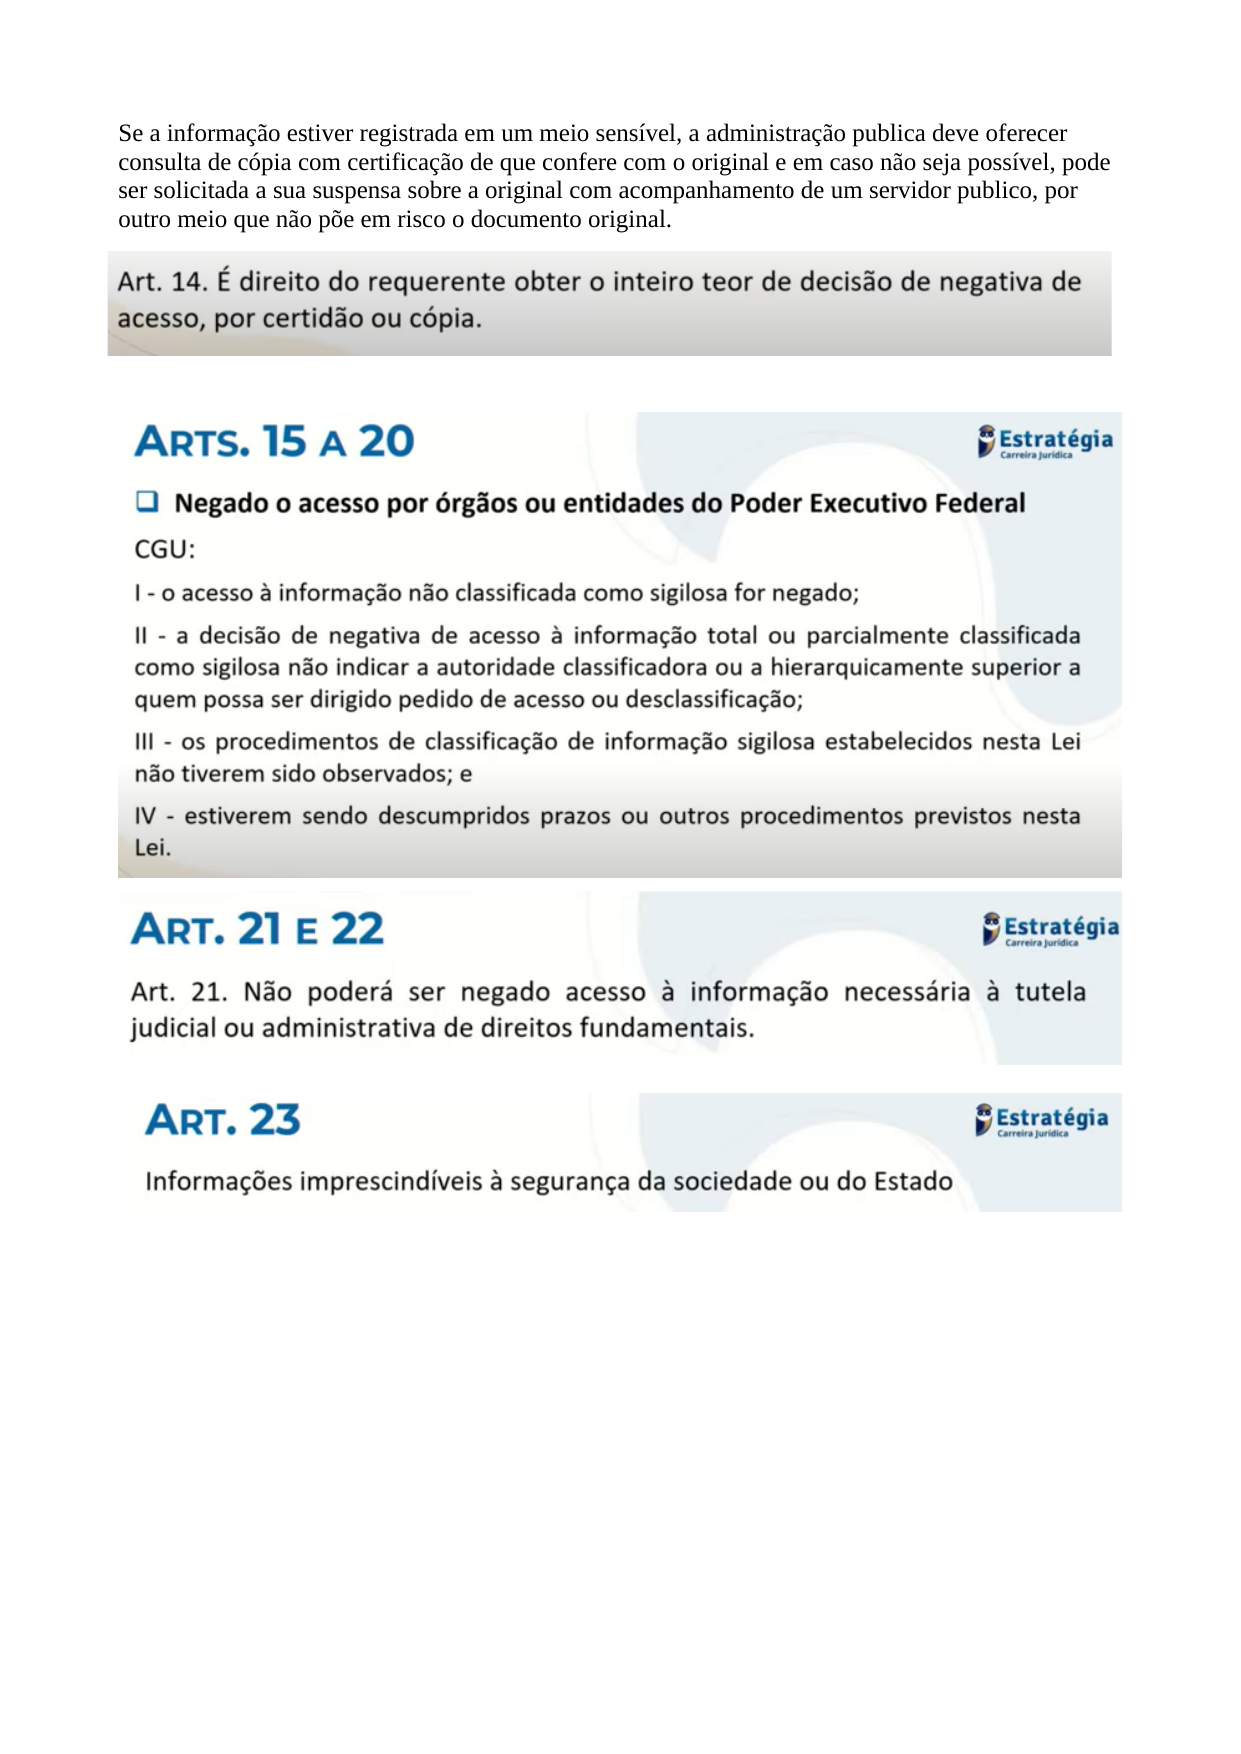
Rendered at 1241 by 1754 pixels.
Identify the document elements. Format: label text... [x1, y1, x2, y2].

picture [107, 251, 1112, 356]
text Se a informação estiver registrada em um meio sensível, a administração publica deve oferecer consulta de cópia com certificação de que confere com o original e em caso não seja possível, pode ser solicitada a sua suspensa sobre a original com acompanhamento de um servidor publico, por outro meio que não põe em risco o documento original. [118, 118, 1122, 233]
picture [118, 890, 1123, 1065]
picture [118, 1093, 1123, 1212]
picture [118, 412, 1123, 878]
